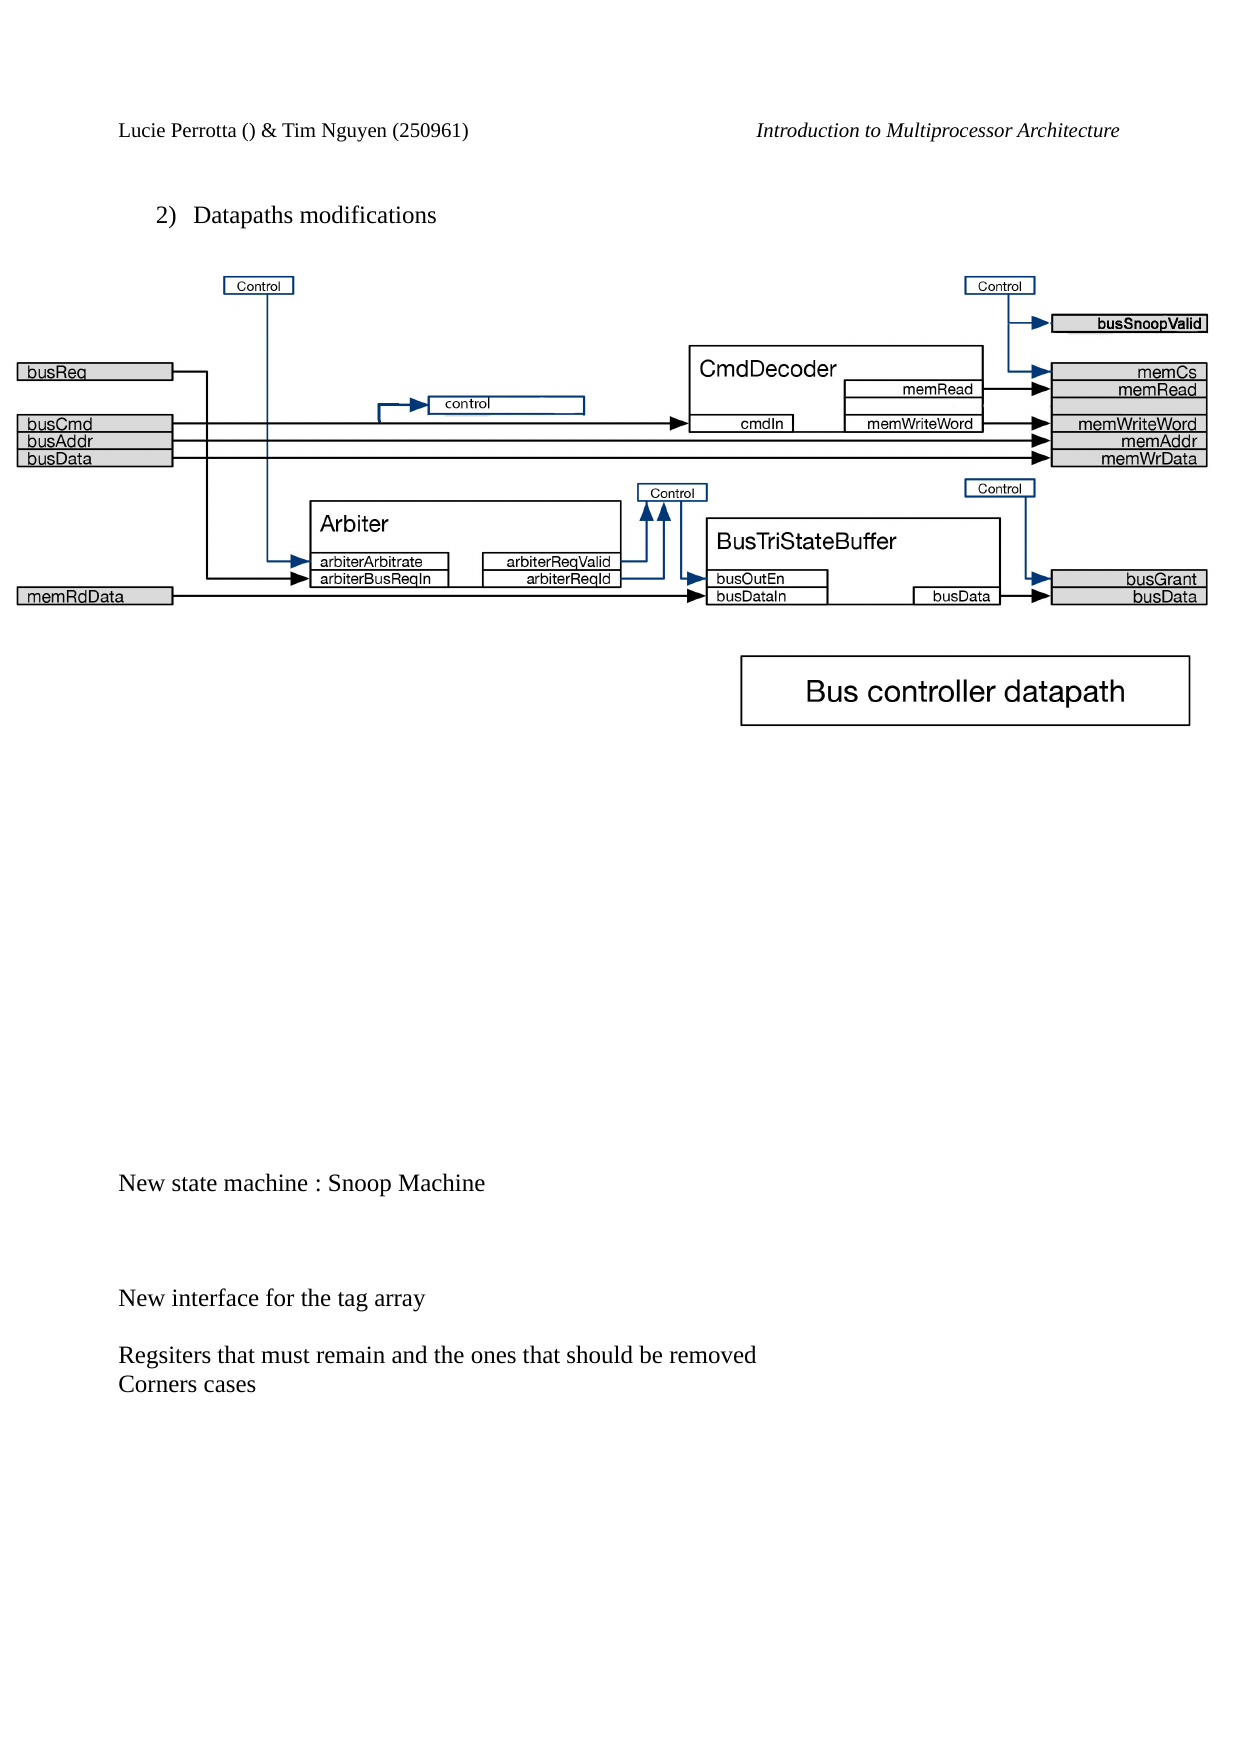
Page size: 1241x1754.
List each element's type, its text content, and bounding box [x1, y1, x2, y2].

text Regsiters that must remain and the ones that should be removed [118, 1340, 1122, 1369]
picture [0, 242, 1241, 794]
text New state machine : Snoop Machine [118, 1168, 1122, 1197]
text New interface for the tag array [118, 1283, 1122, 1312]
list Datapaths modifications [156, 200, 1122, 229]
text Corners cases [118, 1369, 1122, 1398]
